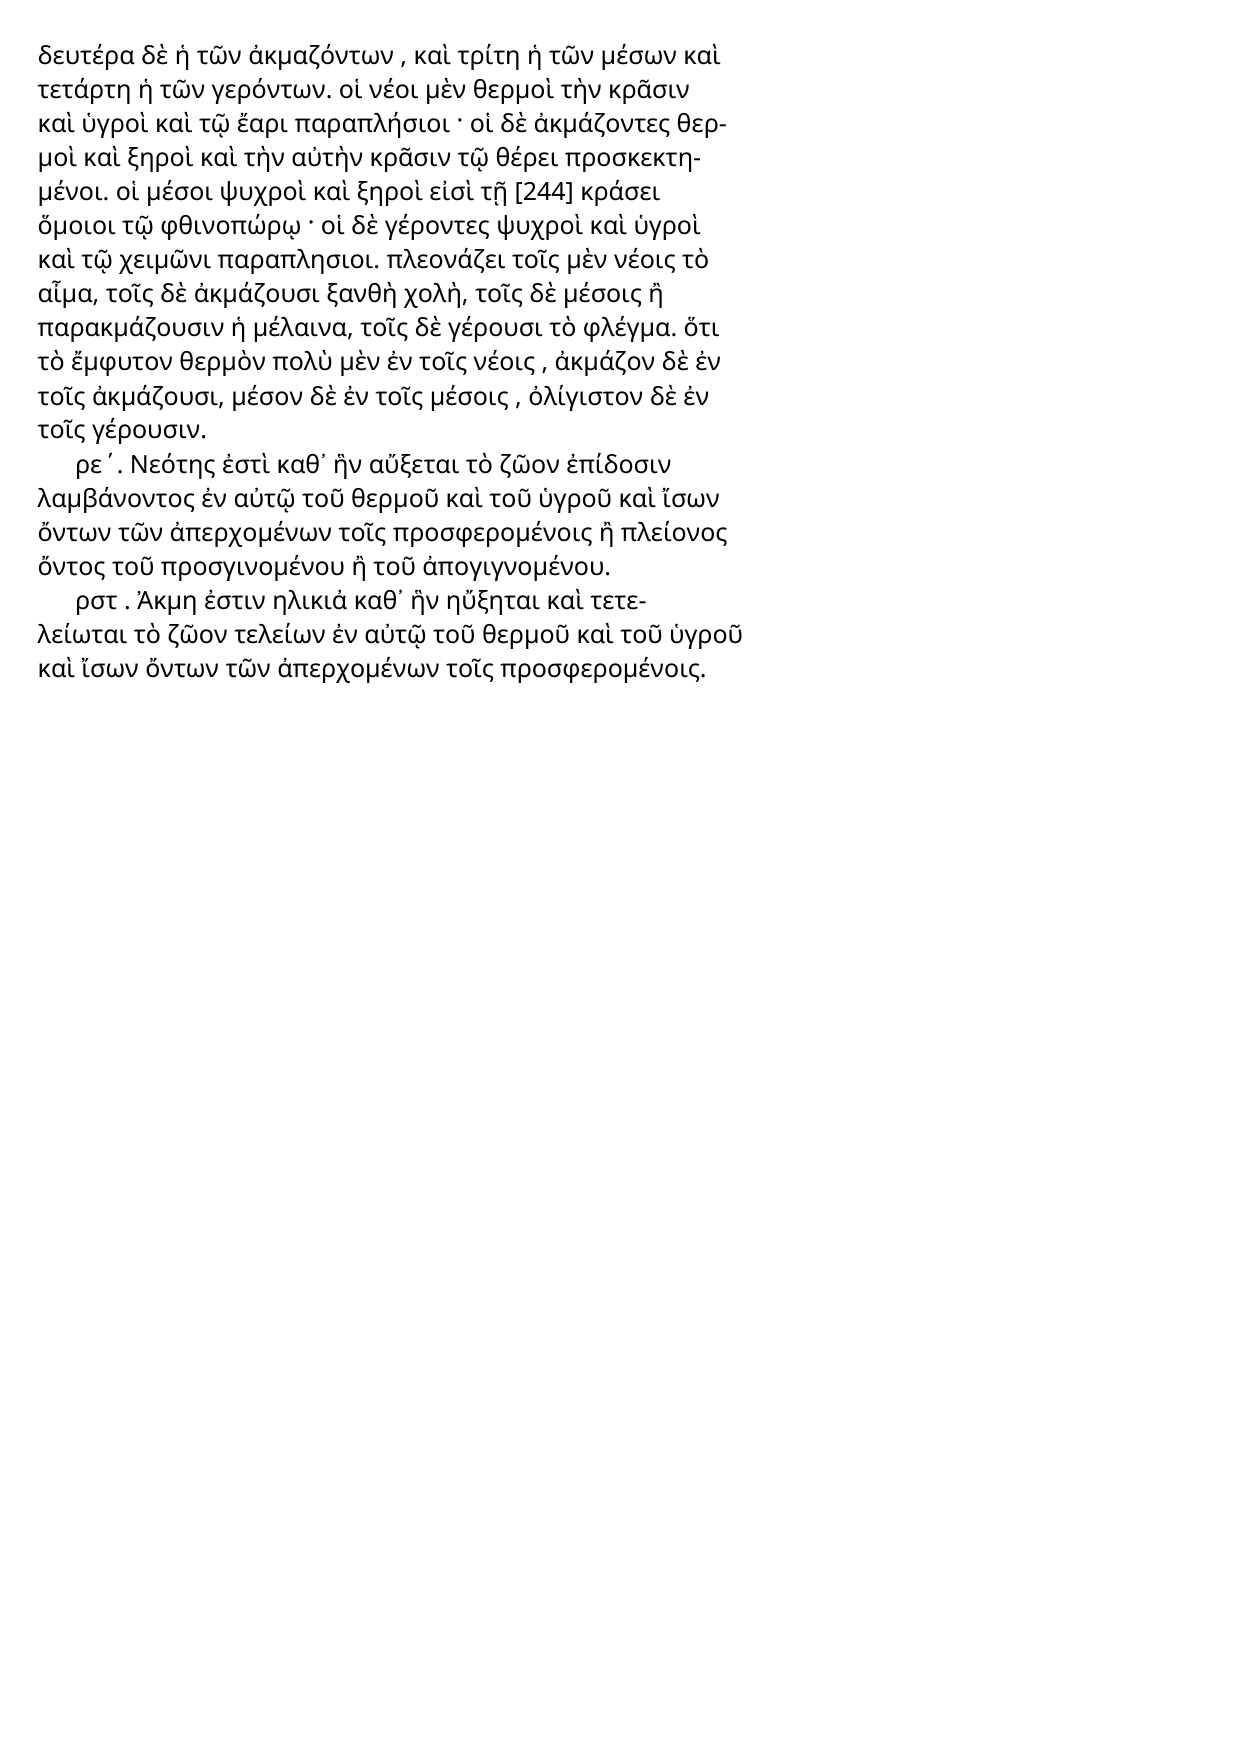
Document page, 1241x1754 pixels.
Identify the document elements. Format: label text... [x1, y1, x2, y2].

text ρστ . Ἀκμη ἐστιν ηλικιἀ καθ᾽ ἣν ηὔξηται καὶ τετε- λείωται τὸ ζῶον τελείων ἐν αὐτῷ τοῦ θερμοῦ καὶ τοῦ ὑγροῦ καὶ ἴσων ὄντων τῶν ἀπερχομένων τοῖς προσφερομένοις. [37, 582, 1203, 685]
text ρε΄. Νεότης ἐστὶ καθ᾽ ἣν αὔξεται τὸ ζῶον ἐπίδοσιν λαμβάνοντος ἐν αὐτῷ τοῦ θερμοῦ καὶ τοῦ ὑγροῦ καὶ ἴσων ὄντων τῶν ἀπερχομένων τοῖς προσφερομένοις ἢ πλείονος ὄντος τοῦ προσγινομένου ἢ τοῦ ἀπογιγνομένου. [37, 446, 1203, 582]
text δευτέρα δὲ ἡ τῶν ἀκμαζόντων , καὶ τρίτη ἡ τῶν μέσων καὶ τετάρτη ἡ τῶν γερόντων. οἱ νέοι μὲν θερμοὶ τὴν κρᾶσιν καὶ ὑγροὶ καὶ τῷ ἔαρι παραπλήσιοι · οἱ δὲ ἀκμάζοντες θερ- μοὶ καὶ ξηροὶ καὶ τὴν αὐτὴν κρᾶσιν τῷ θέρει προσκεκτη- μένοι. οἱ μέσοι ψυχροὶ καὶ ξηροὶ εἰσὶ τῇ [244] κράσει ὅμοιοι τῷ φθινοπώρῳ · οἱ δὲ γέροντες ψυχροὶ καὶ ὑγροὶ καὶ τῷ χειμῶνι παραπλησιοι. πλεονάζει τοῖς μὲν νέοις τὸ αἶμα, τοῖς δὲ ἀκμάζουσι ξανθὴ χολὴ, τοῖς δὲ μέσοις ἢ παρακμάζουσιν ἡ μέλαινα, τοῖς δὲ γέρουσι τὸ φλέγμα. ὅτι τὸ ἔμφυτον θερμὸν πολὺ μὲν ἐν τοῖς νέοις , ἀκμάζον δὲ ἐν τοῖς ἀκμάζουσι, μέσον δὲ ἐν τοῖς μέσοις , ὀλίγιστον δὲ ἐν τοῖς γέρουσιν. [37, 37, 1203, 446]
